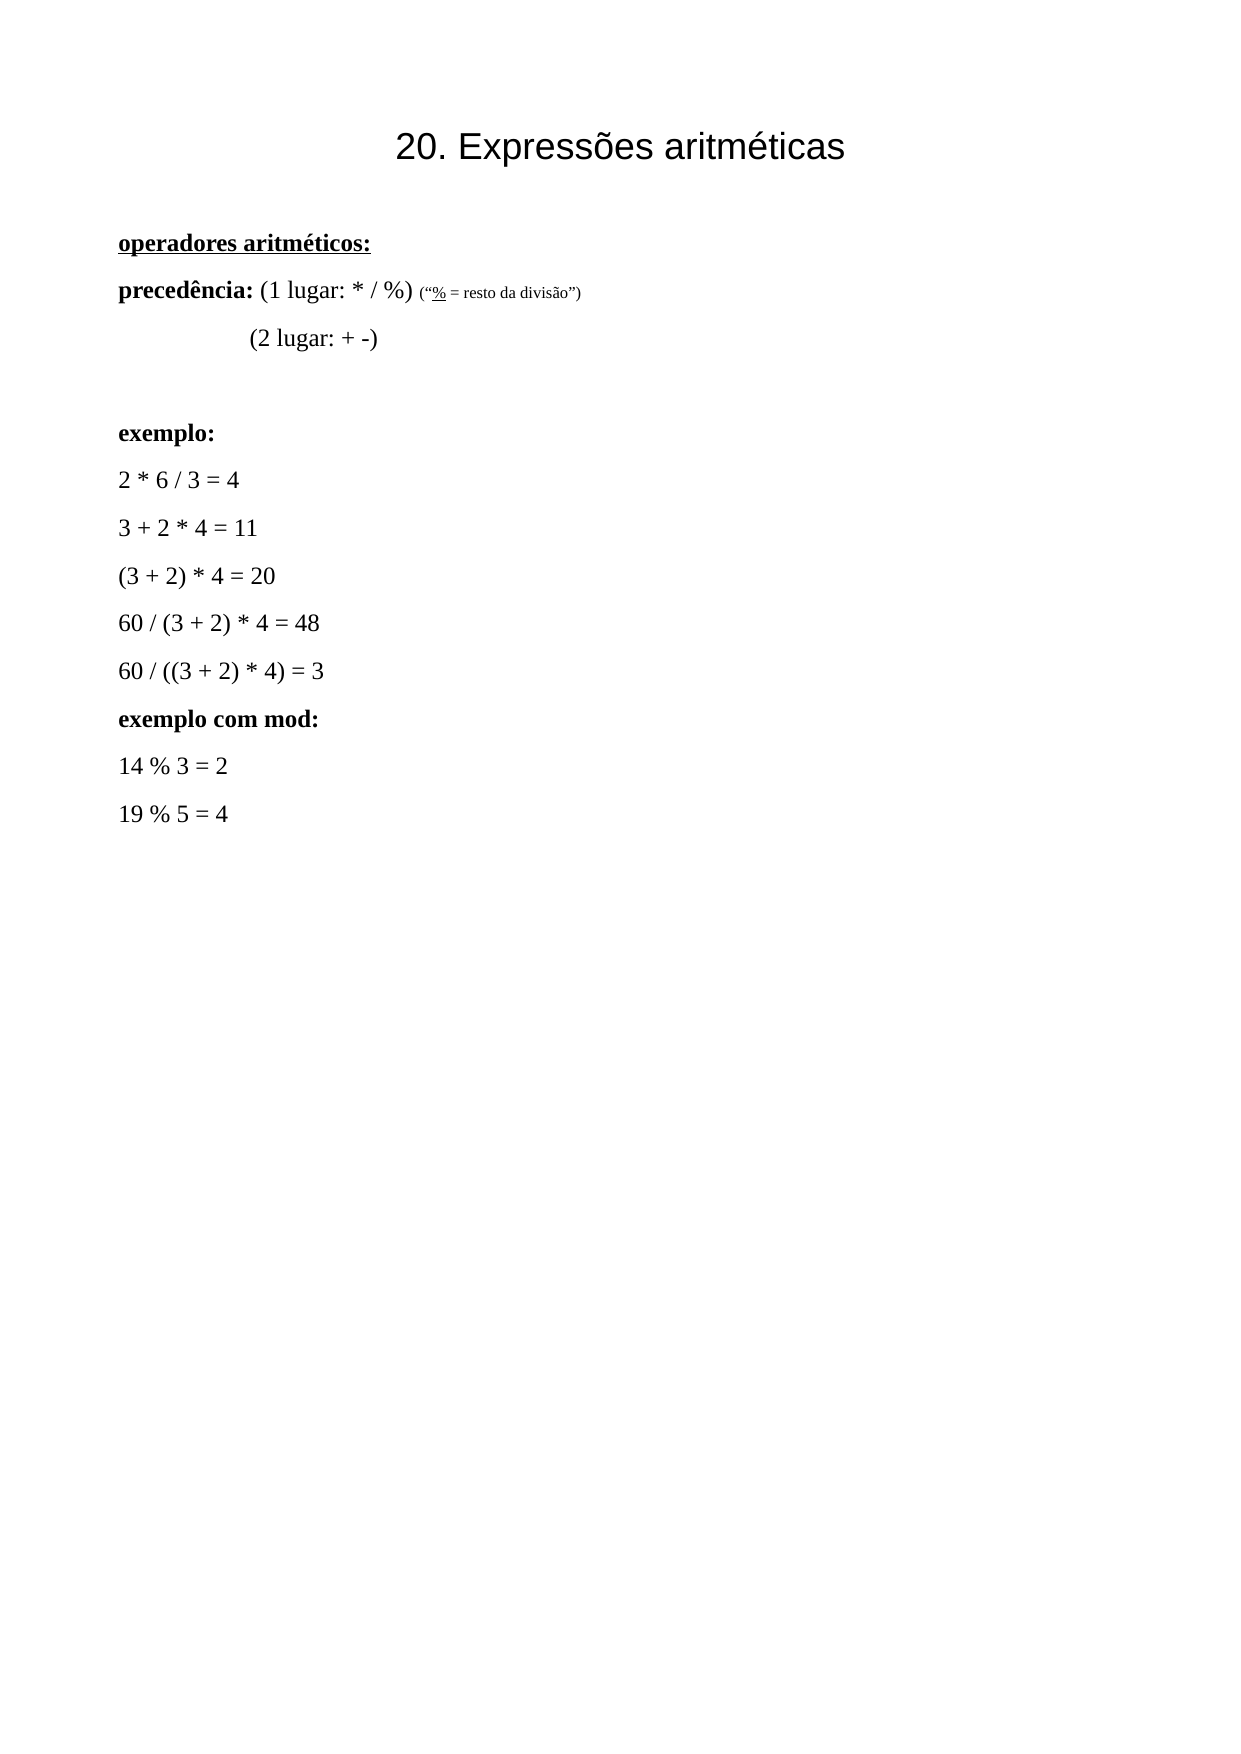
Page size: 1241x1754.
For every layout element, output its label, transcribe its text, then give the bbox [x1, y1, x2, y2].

text precedência: (1 lugar: * / %) (“% = resto da divisão”) [118, 275, 1122, 304]
text exemplo: [118, 418, 1122, 447]
subtitle 20. Expressões aritméticas [118, 124, 1122, 167]
text 14 % 3 = 2 [118, 751, 1122, 780]
text (3 + 2) * 4 = 20 [118, 561, 1122, 589]
text exemplo com mod: [118, 704, 1122, 732]
text 19 % 5 = 4 [118, 799, 1122, 828]
text operadores aritméticos: [118, 228, 1122, 256]
text 60 / (3 + 2) * 4 = 48 [118, 608, 1122, 637]
text 2 * 6 / 3 = 4 [118, 466, 1122, 494]
text (2 lugar: + -) [118, 323, 1122, 352]
text 3 + 2 * 4 = 11 [118, 513, 1122, 542]
text 60 / ((3 + 2) * 4) = 3 [118, 656, 1122, 685]
